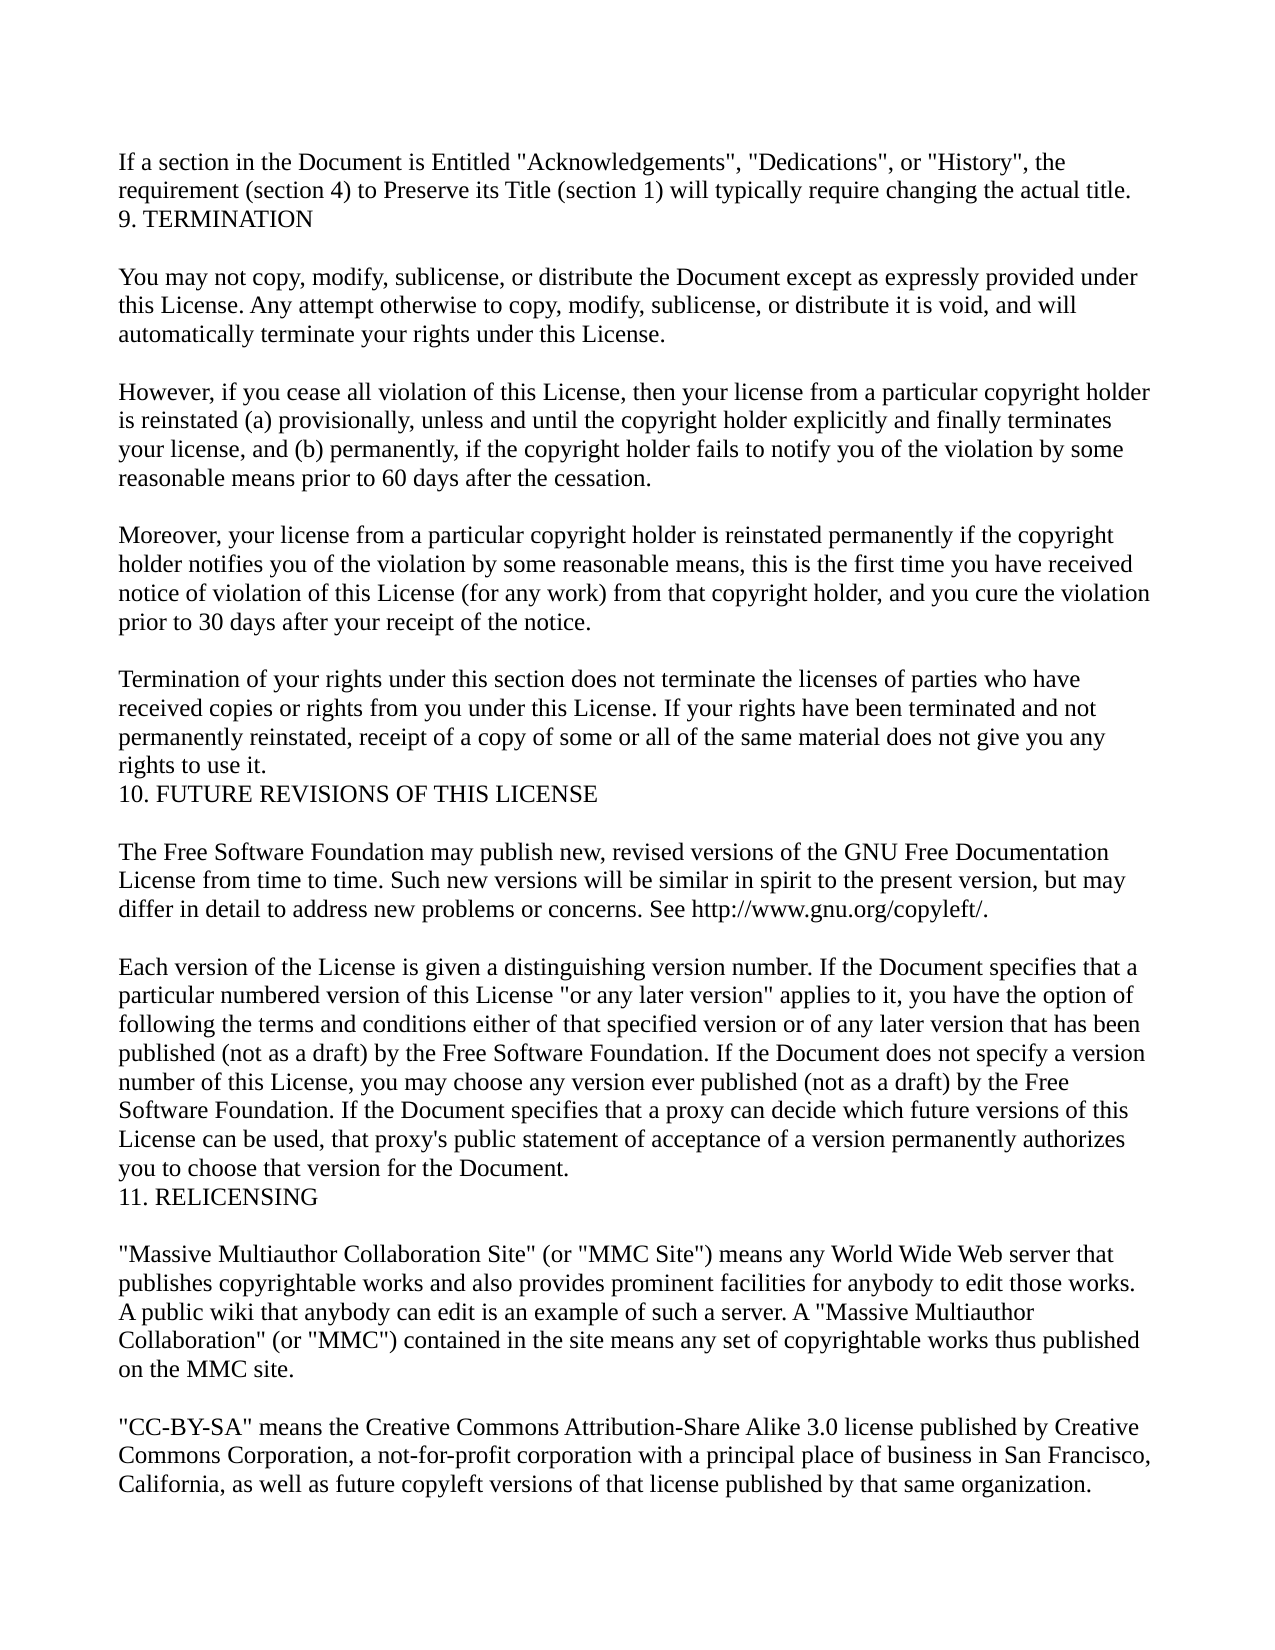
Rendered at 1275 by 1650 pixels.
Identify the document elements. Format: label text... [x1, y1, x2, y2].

text 11. RELICENSING [118, 1182, 1157, 1211]
text "CC-BY-SA" means the Creative Commons Attribution-Share Alike 3.0 license published by Creative Commons Corporation, a not-for-profit corporation with a principal place of business in San Francisco, California, as well as future copyleft versions of that license published by that same organization. [118, 1412, 1157, 1498]
text 9. TERMINATION [118, 204, 1157, 233]
text Termination of your rights under this section does not terminate the licenses of parties who have received copies or rights from you under this License. If your rights have been terminated and not permanently reinstated, receipt of a copy of some or all of the same material does not give you any rights to use it. [118, 664, 1157, 779]
text 10. FUTURE REVISIONS OF THIS LICENSE [118, 779, 1157, 808]
text The Free Software Foundation may publish new, revised versions of the GNU Free Documentation License from time to time. Such new versions will be similar in spirit to the present version, but may differ in detail to address new problems or concerns. See http://www.gnu.org/copyleft/. [118, 837, 1157, 923]
text If a section in the Document is Entitled "Acknowledgements", "Dedications", or "History", the requirement (section 4) to Preserve its Title (section 1) will typically require changing the actual title. [118, 147, 1157, 204]
text Moreover, your license from a particular copyright holder is reinstated permanently if the copyright holder notifies you of the violation by some reasonable means, this is the first time you have received notice of violation of this License (for any work) from that copyright holder, and you cure the violation prior to 30 days after your receipt of the notice. [118, 521, 1157, 636]
text However, if you cease all violation of this License, then your license from a particular copyright holder is reinstated (a) provisionally, unless and until the copyright holder explicitly and finally terminates your license, and (b) permanently, if the copyright holder fails to notify you of the violation by some reasonable means prior to 60 days after the cessation. [118, 377, 1157, 492]
text You may not copy, modify, sublicense, or distribute the Document except as expressly provided under this License. Any attempt otherwise to copy, modify, sublicense, or distribute it is void, and will automatically terminate your rights under this License. [118, 262, 1157, 348]
text Each version of the License is given a distinguishing version number. If the Document specifies that a particular numbered version of this License "or any later version" applies to it, you have the option of following the terms and conditions either of that specified version or of any later version that has been published (not as a draft) by the Free Software Foundation. If the Document does not specify a version number of this License, you may choose any version ever published (not as a draft) by the Free Software Foundation. If the Document specifies that a proxy can decide which future versions of this License can be used, that proxy's public statement of acceptance of a version permanently authorizes you to choose that version for the Document. [118, 952, 1157, 1182]
text "Massive Multiauthor Collaboration Site" (or "MMC Site") means any World Wide Web server that publishes copyrightable works and also provides prominent facilities for anybody to edit those works. A public wiki that anybody can edit is an example of such a server. A "Massive Multiauthor Collaboration" (or "MMC") contained in the site means any set of copyrightable works thus published on the MMC site. [118, 1239, 1157, 1383]
